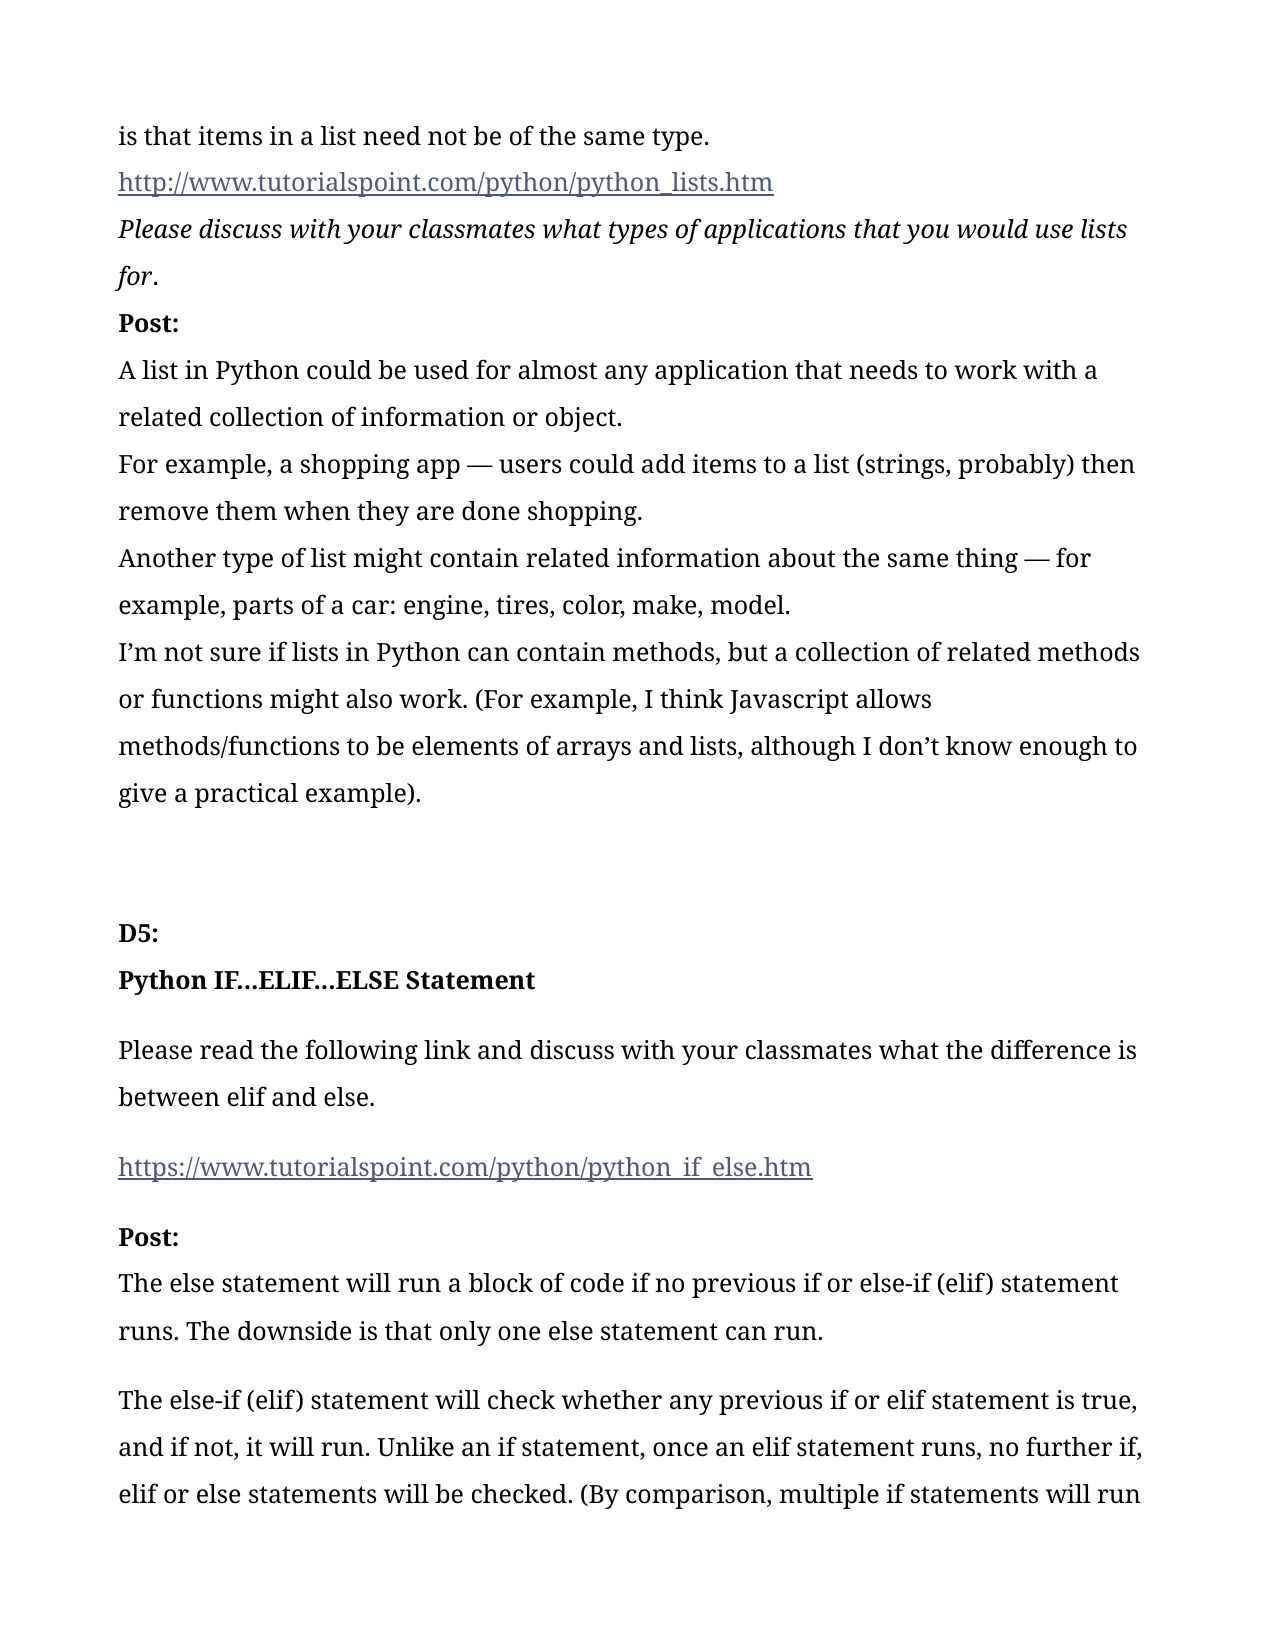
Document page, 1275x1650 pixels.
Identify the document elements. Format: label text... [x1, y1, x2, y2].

text http://www.tutorialspoint.com/python/python_lists.htm [118, 165, 1157, 199]
text D5: [118, 916, 1157, 950]
text Post: [118, 1219, 1157, 1254]
text The else-if (elif) statement will check whether any previous if or elif statement is true, and if not, it will run. Unlike an if statement, once an elif statement runs, no further if, elif or else statements will be checked. (By comparison, multiple if statements will run [118, 1383, 1157, 1511]
text A list in Python could be used for almost any application that needs to work with a related collection of information or object. [118, 353, 1157, 434]
text https://www.tutorialspoint.com/python/python_if_else.htm [118, 1150, 1157, 1184]
text For example, a shopping app — users could add items to a list (strings, probably) then remove them when they are done shopping. [118, 447, 1157, 528]
text Python IF...ELIF...ELSE Statement [118, 963, 1157, 997]
text Please read the following link and discuss with your classmates what the difference is between elif and else. [118, 1033, 1157, 1114]
text I’m not sure if lists in Python can contain methods, but a collection of related methods or functions might also work. (For example, I think Javascript allows methods/functions to be elements of arrays and lists, although I don’t know enough to give a practical example). [118, 634, 1157, 809]
text The else statement will run a block of code if no previous if or else-if (elif) statement runs. The downside is that only one else statement can run. [118, 1266, 1157, 1347]
text Another type of list might contain related information about the same thing — for example, parts of a car: engine, tires, color, make, model. [118, 541, 1157, 622]
text is that items in a list need not be of the same type. [118, 118, 1157, 152]
text Post: [118, 306, 1157, 340]
text Please discuss with your classmates what types of applications that you would use lists for. [118, 212, 1157, 293]
